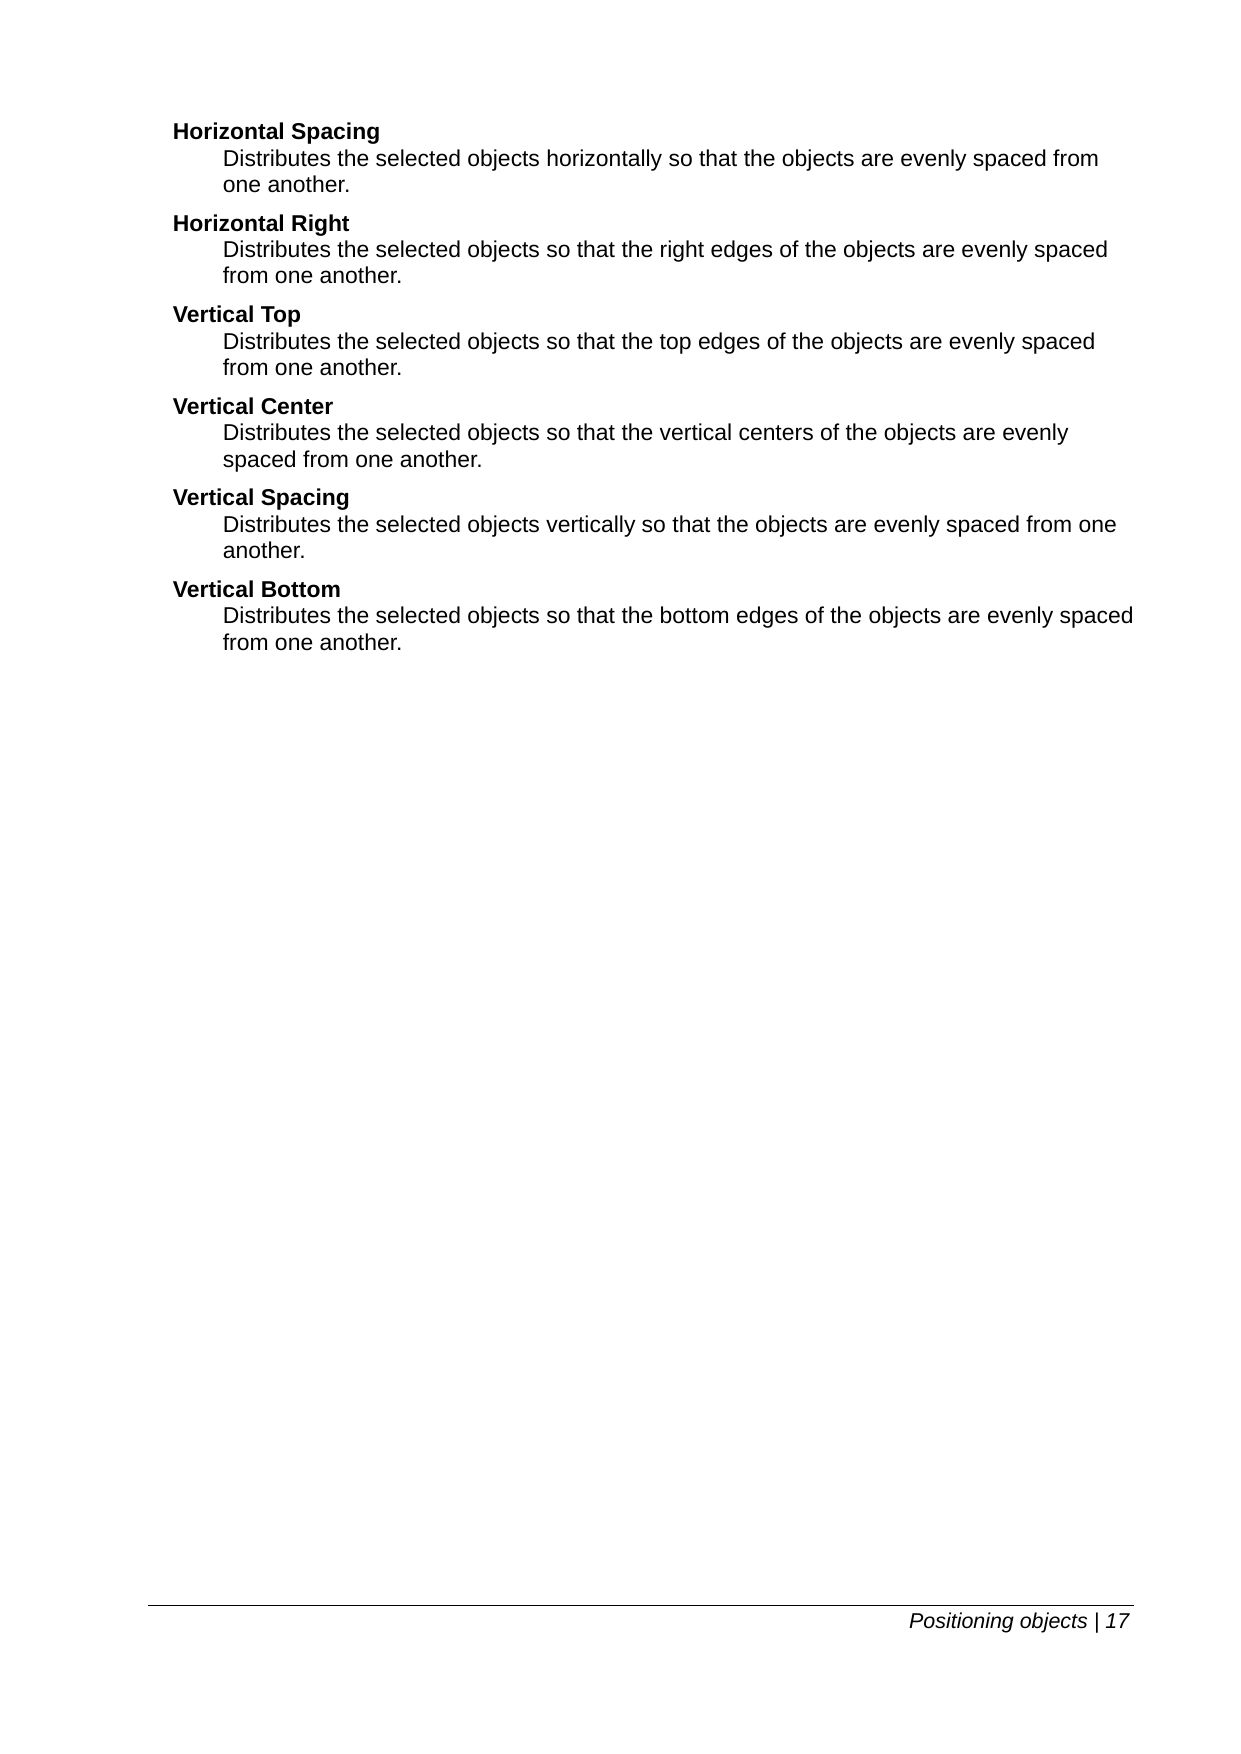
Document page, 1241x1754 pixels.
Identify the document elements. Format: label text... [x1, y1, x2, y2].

text Horizontal Right [173, 210, 1134, 236]
text Distributes the selected objects horizontally so that the objects are evenly spaced from one another. [223, 144, 1134, 197]
text Vertical Top [173, 301, 1134, 328]
text Distributes the selected objects so that the vertical centers of the objects are evenly spaced from one another. [223, 419, 1134, 472]
text Vertical Spacing [173, 484, 1134, 511]
text Vertical Bottom [173, 576, 1134, 602]
text Distributes the selected objects so that the right edges of the objects are evenly spaced from one another. [223, 236, 1134, 289]
text Vertical Center [173, 393, 1134, 419]
text Horizontal Spacing [173, 118, 1134, 144]
text Distributes the selected objects vertically so that the objects are evenly spaced from one another. [223, 511, 1134, 563]
text Distributes the selected objects so that the bottom edges of the objects are evenly spaced from one another. [223, 602, 1134, 655]
text Distributes the selected objects so that the top edges of the objects are evenly spaced from one another. [223, 328, 1134, 380]
